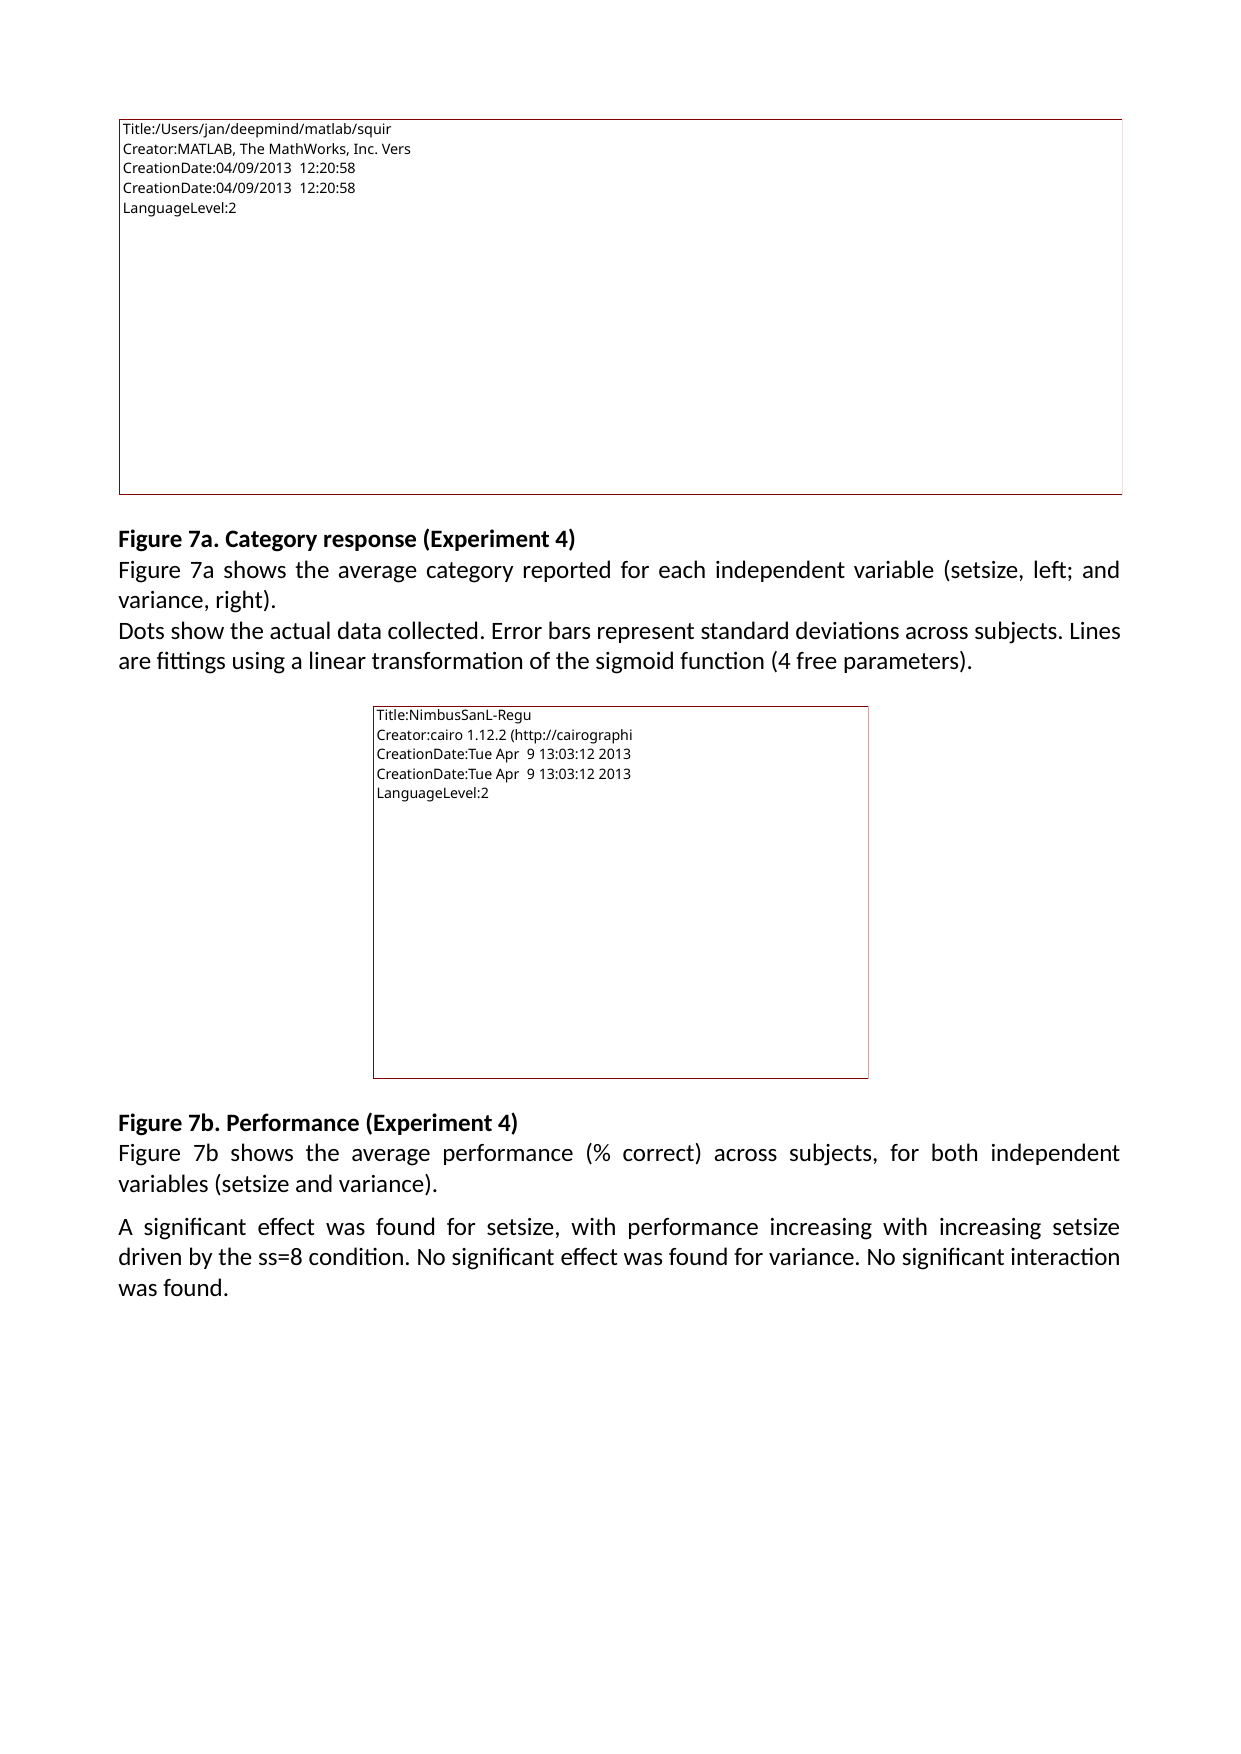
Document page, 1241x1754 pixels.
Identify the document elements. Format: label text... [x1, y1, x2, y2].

text Figure 7b shows the average performance (% correct) across subjects, for both independent variables (setsize and variance). [118, 1137, 1122, 1198]
text Figure 7a shows the average category reported for each independent variable (setsize, left; and variance, right). [118, 554, 1122, 615]
text Figure 7b. Performance (Experiment 4) [118, 1107, 1122, 1137]
text A significant effect was found for setsize, with performance increasing with increasing setsize driven by the ss=8 condition. No significant effect was found for variance. No significant interaction was found. [118, 1211, 1122, 1302]
text Figure 7a. Category response (Experiment 4) [118, 523, 1122, 554]
text Dots show the actual data collected. Error bars represent standard deviations across subjects. Lines are fittings using a linear transformation of the sigmoid function (4 free parameters). [118, 615, 1122, 676]
